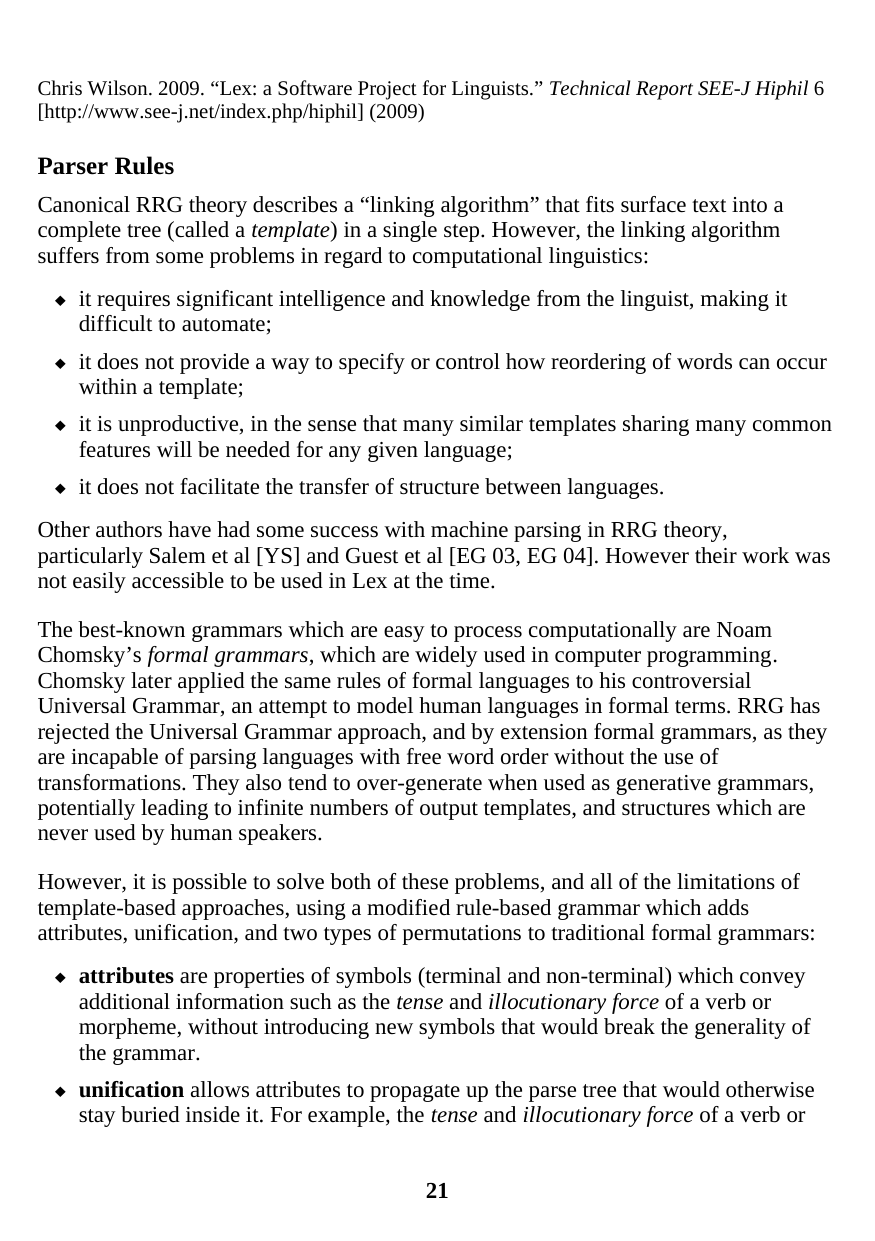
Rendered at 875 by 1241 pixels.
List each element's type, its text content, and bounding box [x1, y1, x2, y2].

subtitle Parser Rules [37, 152, 837, 180]
text The best-known grammars which are easy to process computationally are Noam Chomsky’s formal grammars, which are widely used in computer programming. Chomsky later applied the same rules of formal languages to his controversial Universal Grammar, an attempt to model human languages in formal terms. RRG has rejected the Universal Grammar approach, and by extension formal grammars, as they are incapable of parsing languages with free word order without the use of transformations. They also tend to over-generate when used as generative grammars, potentially leading to infinite numbers of output templates, and structures which are never used by human speakers. [37, 617, 837, 846]
text However, it is possible to solve both of these problems, and all of the limitations of template-based approaches, using a modified rule-based grammar which adds attributes, unification, and two types of permutations to traditional formal grammars: [37, 869, 837, 946]
list unification allows attributes to propagate up the parse tree that would otherwise stay buried inside it. For example, the tense and illocutionary force of a verb or [55, 1077, 837, 1128]
text Other authors have had some success with machine parsing in RRG theory, particularly Salem et al [YS] and Guest et al [EG 03, EG 04]. However their work was not easily accessible to be used in Lex at the time. [37, 517, 837, 593]
list attributes are properties of symbols (terminal and non-terminal) which convey additional information such as the tense and illocutionary force of a verb or morpheme, without introducing new symbols that would break the generality of the grammar. [55, 963, 837, 1065]
list it does not facilitate the transfer of structure between languages. [55, 474, 837, 499]
text Canonical RRG theory describes a “linking algorithm” that fits surface text into a complete tree (called a template) in a single step. However, the linking algorithm suffers from some problems in regard to computational linguistics: [37, 192, 837, 268]
list it requires significant intelligence and knowledge from the linguist, making it difficult to automate; [55, 286, 837, 337]
list it does not provide a way to specify or control how reordering of words can occur within a template; [55, 349, 837, 399]
list it is unproductive, in the sense that many similar templates sharing many common features will be needed for any given language; [55, 411, 837, 462]
